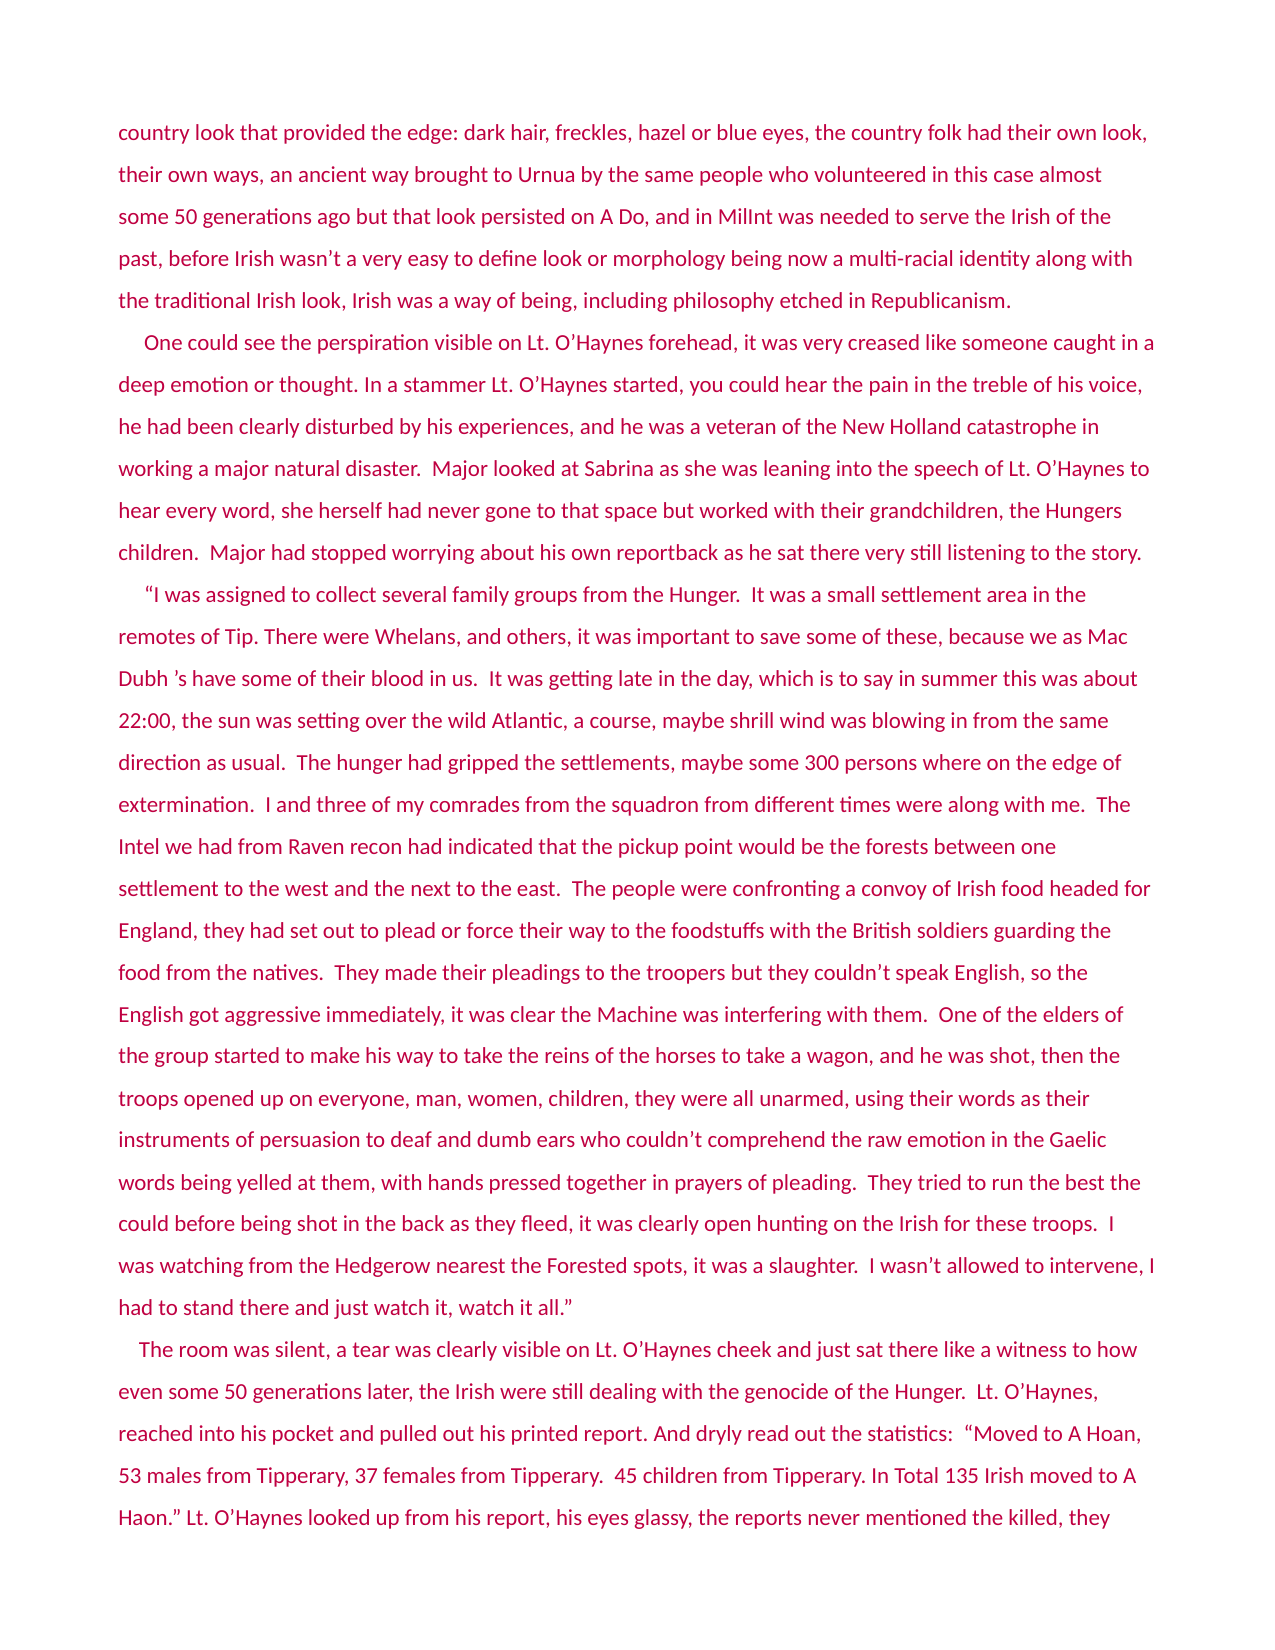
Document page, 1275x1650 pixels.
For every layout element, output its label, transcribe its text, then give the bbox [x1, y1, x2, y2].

text country look that provided the edge: dark hair, freckles, hazel or blue eyes, the country folk had their own look, their own ways, an ancient way brought to Urnua by the same people who volunteered in this case almost some 50 generations ago but that look persisted on A Do, and in MilInt was needed to serve the Irish of the past, before Irish wasn’t a very easy to define look or morphology being now a multi-racial identity along with the traditional Irish look, Irish was a way of being, including philosophy etched in Republicanism. [118, 118, 1157, 314]
text “I was assigned to collect several family groups from the Hunger. It was a small settlement area in the remotes of Tip. There were Whelans, and others, it was important to save some of these, because we as Mac Dubh ’s have some of their blood in us. It was getting late in the day, which is to say in summer this was about 22:00, the sun was setting over the wild Atlantic, a course, maybe shrill wind was blowing in from the same direction as usual. The hunger had gripped the settlements, maybe some 300 persons where on the edge of extermination. I and three of my comrades from the squadron from different times were along with me. The Intel we had from Raven recon had indicated that the pickup point would be the forests between one settlement to the west and the next to the east. The people were confronting a convoy of Irish food headed for England, they had set out to plead or force their way to the foodstuffs with the British soldiers guarding the food from the natives. They made their pleadings to the troopers but they couldn’t speak English, so the English got aggressive immediately, it was clear the Machine was interfering with them. One of the elders of the group started to make his way to take the reins of the horses to take a wagon, and he was shot, then the troops opened up on everyone, man, women, children, they were all unarmed, using their words as their instruments of persuasion to deaf and dumb ears who couldn’t comprehend the raw emotion in the Gaelic words being yelled at them, with hands pressed together in prayers of pleading. They tried to run the best the could before being shot in the back as they fleed, it was clearly open hunting on the Irish for these troops. I was watching from the Hedgerow nearest the Forested spots, it was a slaughter. I wasn’t allowed to intervene, I had to stand there and just watch it, watch it all.” [118, 580, 1157, 1322]
text One could see the perspiration visible on Lt. O’Haynes forehead, it was very creased like someone caught in a deep emotion or thought. In a stammer Lt. O’Haynes started, you could hear the pain in the treble of his voice, he had been clearly disturbed by his experiences, and he was a veteran of the New Holland catastrophe in working a major natural disaster. Major looked at Sabrina as she was leaning into the speech of Lt. O’Haynes to hear every word, she herself had never gone to that space but worked with their grandchildren, the Hungers children. Major had stopped worrying about his own reportback as he sat there very still listening to the story. [118, 328, 1157, 566]
text The room was silent, a tear was clearly visible on Lt. O’Haynes cheek and just sat there like a witness to how even some 50 generations later, the Irish were still dealing with the genocide of the Hunger. Lt. O’Haynes, reached into his pocket and pulled out his printed report. And dryly read out the statistics: “Moved to A Hoan, 53 males from Tipperary, 37 females from Tipperary. 45 children from Tipperary. In Total 135 Irish moved to A Haon.” Lt. O’Haynes looked up from his report, his eyes glassy, the reports never mentioned the killed, they [118, 1336, 1157, 1531]
